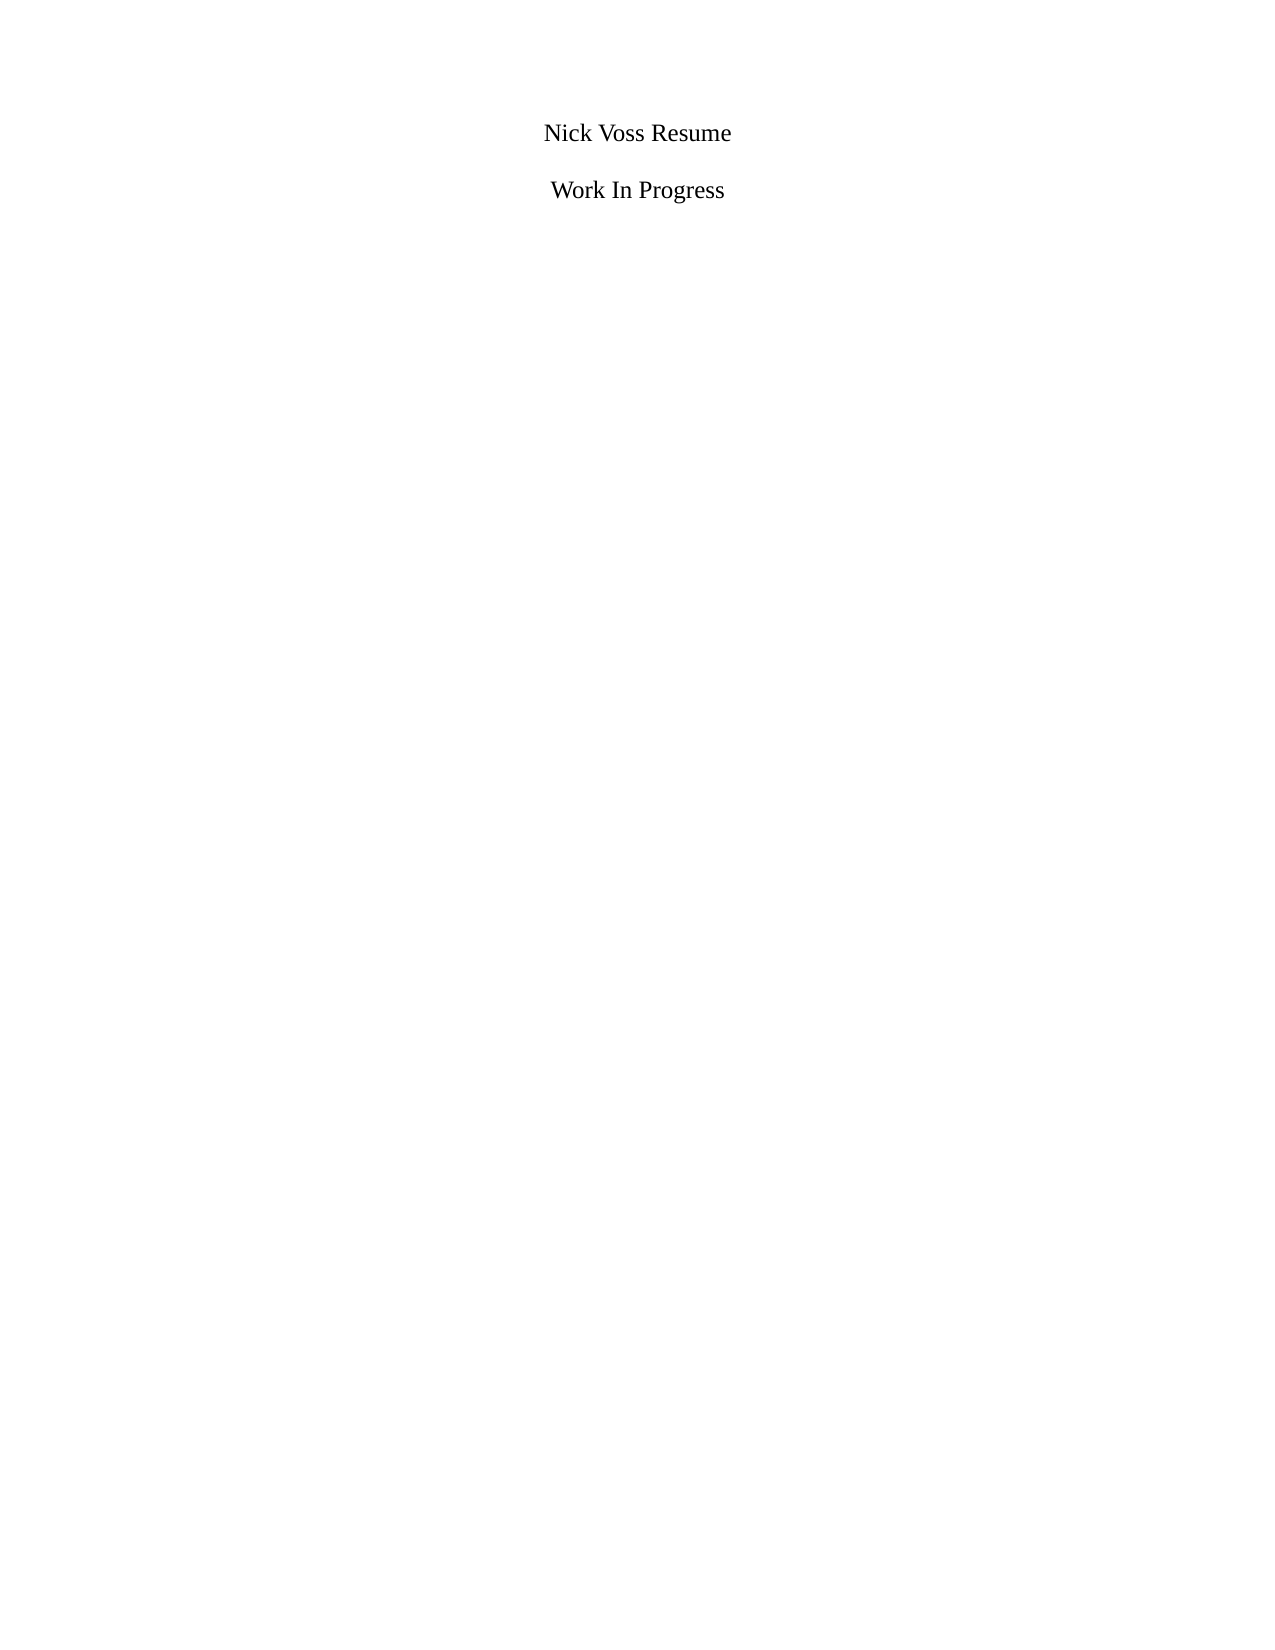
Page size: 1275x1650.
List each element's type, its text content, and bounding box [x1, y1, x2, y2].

text Work In Progress [118, 176, 1157, 204]
text Nick Voss Resume [118, 118, 1157, 147]
